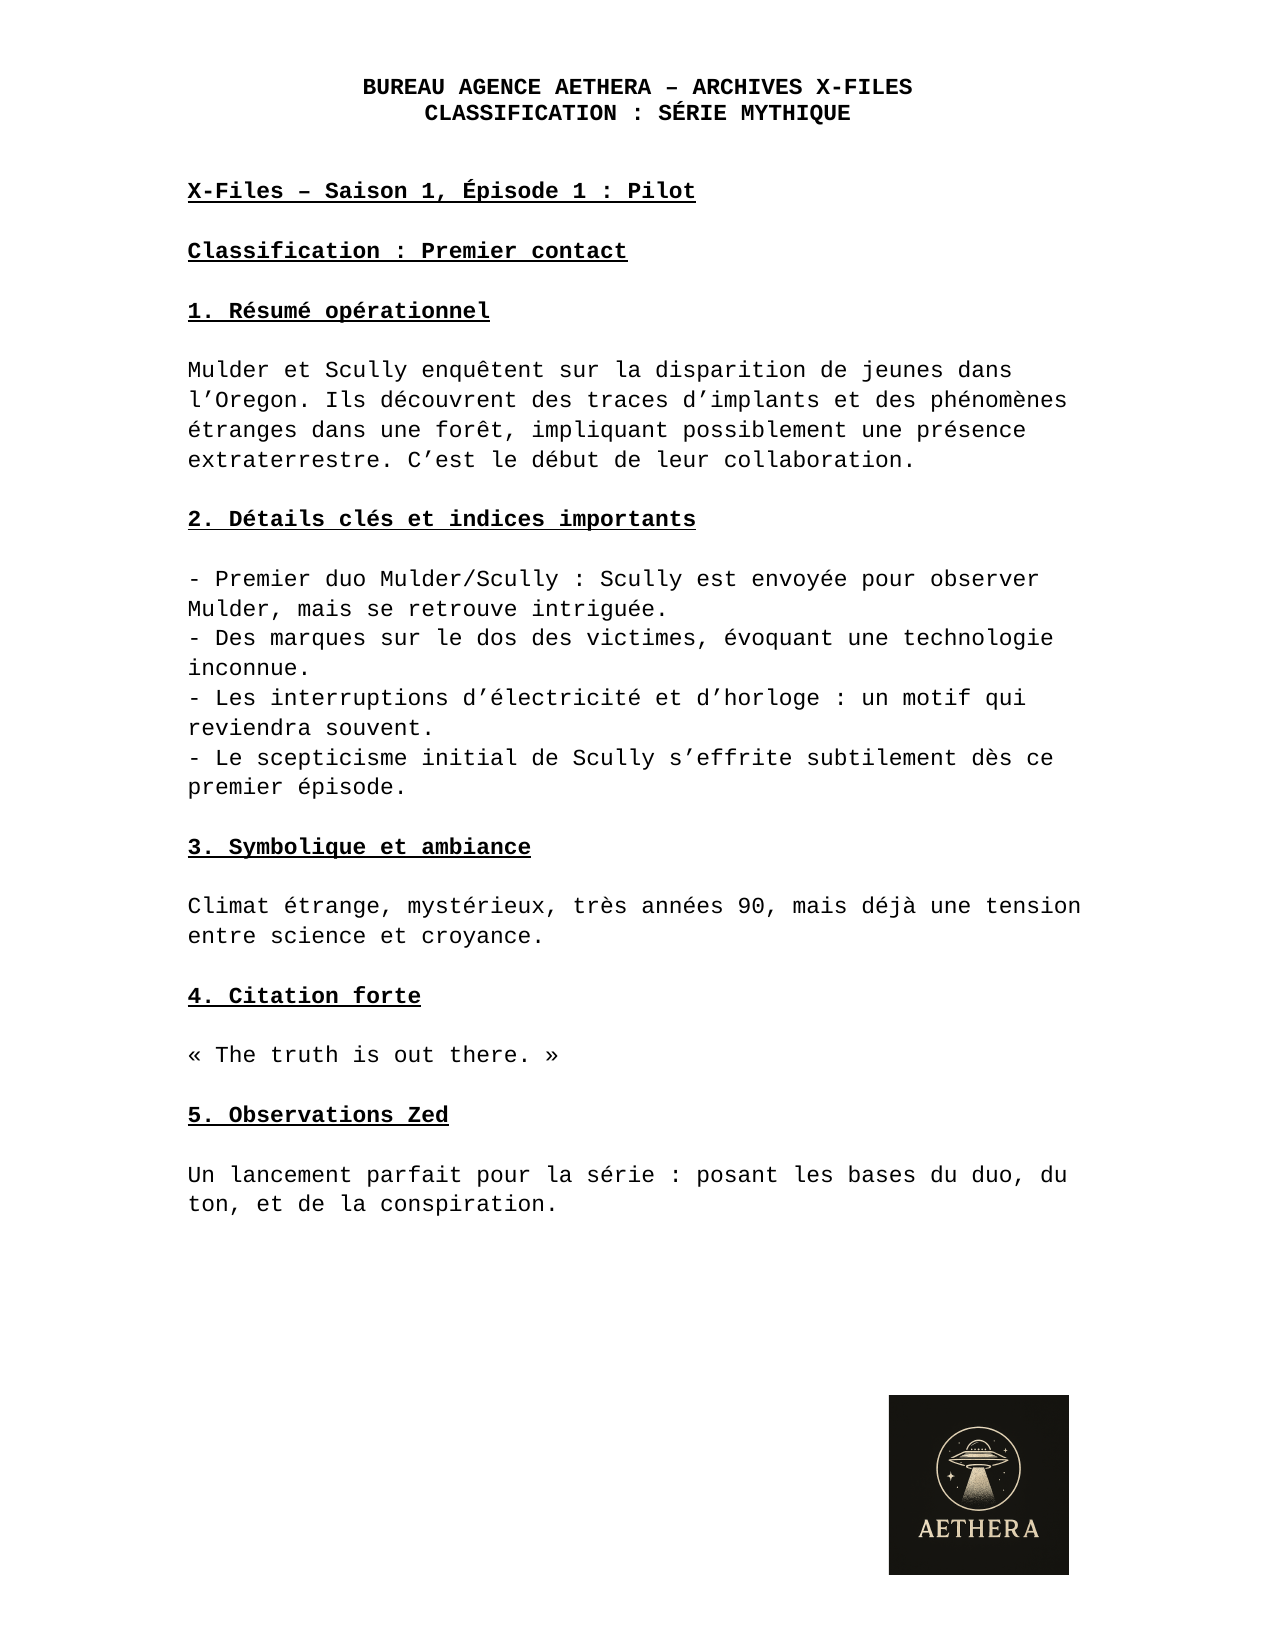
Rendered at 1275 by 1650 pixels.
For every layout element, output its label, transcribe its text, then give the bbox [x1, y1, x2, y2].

picture [888, 1395, 1069, 1575]
text X-Files – Saison 1, Épisode 1 : Pilot Classification : Premier contact 1. Résumé opérationnel Mulder et Scully enquêtent sur la disparition de jeunes dans l’Oregon. Ils découvrent des traces d’implants et des phénomènes étranges dans une forêt, impliquant possiblement une présence extraterrestre. C’est le début de leur collaboration. 2. Détails clés et indices importants - Premier duo Mulder/Scully : Scully est envoyée pour observer Mulder, mais se retrouve intriguée. - Des marques sur le dos des victimes, évoquant une technologie inconnue. - Les interruptions d’électricité et d’horloge : un motif qui reviendra souvent. - Le scepticisme initial de Scully s’effrite subtilement dès ce premier épisode. 3. Symbolique et ambiance Climat étrange, mystérieux, très années 90, mais déjà une tension entre science et croyance. 4. Citation forte « The truth is out there. » 5. Observations Zed Un lancement parfait pour la série : posant les bases du duo, du ton, et de la conspiration. [187, 150, 1087, 1248]
